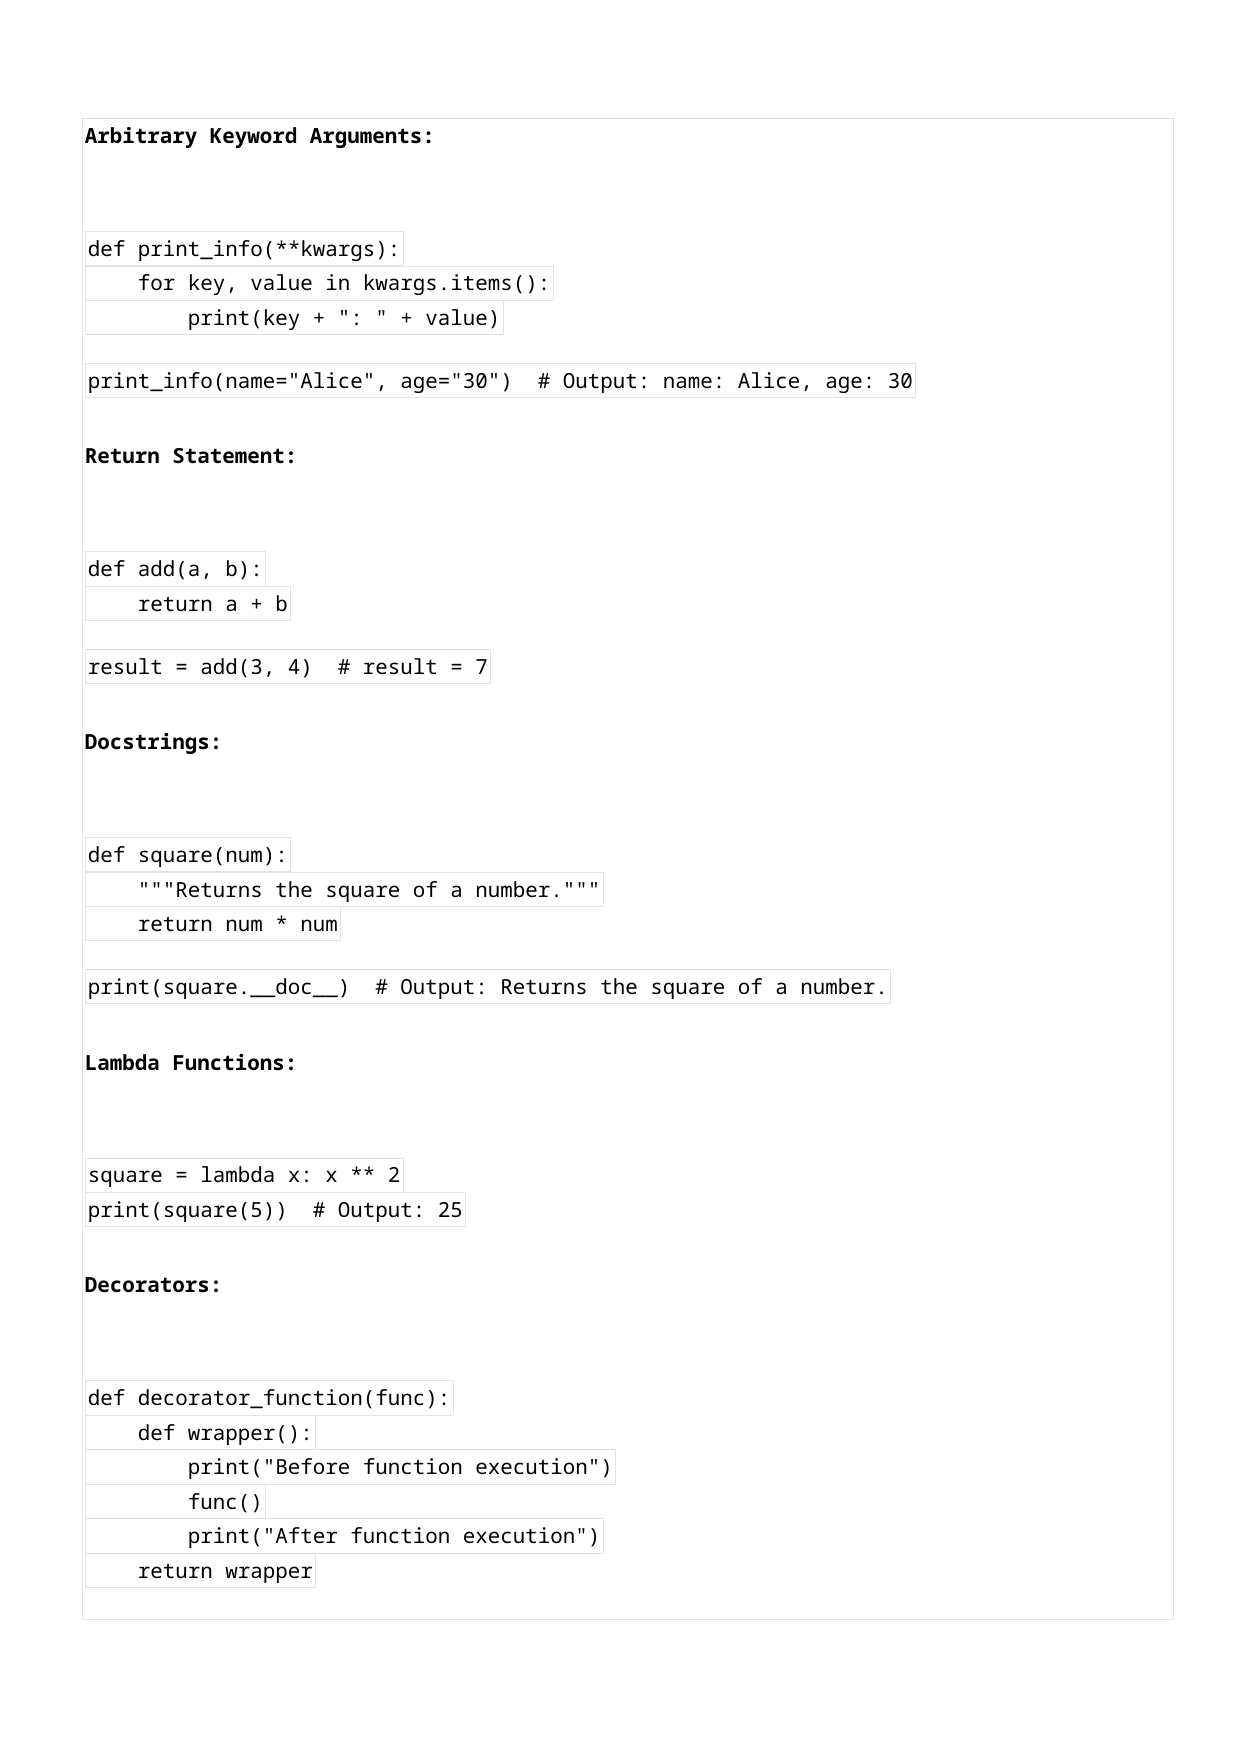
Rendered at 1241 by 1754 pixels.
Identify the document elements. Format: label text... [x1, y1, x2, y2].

subtitle Return Statement: [83, 438, 1173, 470]
text return wrapper [86, 1554, 315, 1587]
text square = lambda x: x ** 2 [83, 1154, 1173, 1189]
text return a + b [266, 583, 1173, 620]
text print("Before function execution") [316, 1446, 1173, 1481]
text for key, value in kwargs.items(): [404, 262, 1173, 297]
text for key, value in kwargs.items(): [86, 267, 553, 297]
text [266, 1481, 1173, 1515]
text result = add(3, 4) # result = 7 [83, 646, 1173, 683]
text return num * num [86, 907, 340, 940]
text print("After function execution") [266, 1515, 1173, 1550]
text def square(num): [83, 834, 1173, 869]
text [341, 903, 1173, 941]
text print("Before function execution") [86, 1450, 615, 1481]
subtitle Arbitrary Keyword Arguments: [83, 119, 1173, 149]
text [316, 1412, 1173, 1446]
text def print_info(**kwargs): [83, 228, 1173, 262]
text def decorator_function(func): [83, 1377, 1173, 1412]
text return a + b [86, 587, 290, 620]
text [316, 1550, 1173, 1587]
text def add(a, b): [83, 548, 1173, 583]
text print("After function execution") [86, 1519, 603, 1550]
text func() [86, 1485, 265, 1515]
text print_info(name="Alice", age="30") # Output: name: Alice, age: 30 [83, 360, 1173, 397]
text """Returns the square of a number.""" [291, 869, 1173, 903]
text print(key + ": " + value) [86, 301, 503, 334]
subtitle Docstrings: [83, 724, 1173, 756]
text print(square.__doc__) # Output: Returns the square of a number. [83, 966, 1173, 1003]
text print(square(5)) # Output: 25 [404, 1189, 1173, 1226]
subtitle Lambda Functions: [83, 1044, 1173, 1076]
text print(square(5)) # Output: 25 [86, 1193, 465, 1226]
text """Returns the square of a number.""" [86, 873, 603, 903]
text def wrapper(): [86, 1416, 315, 1446]
subtitle Decorators: [83, 1267, 1173, 1299]
text [504, 297, 1173, 334]
